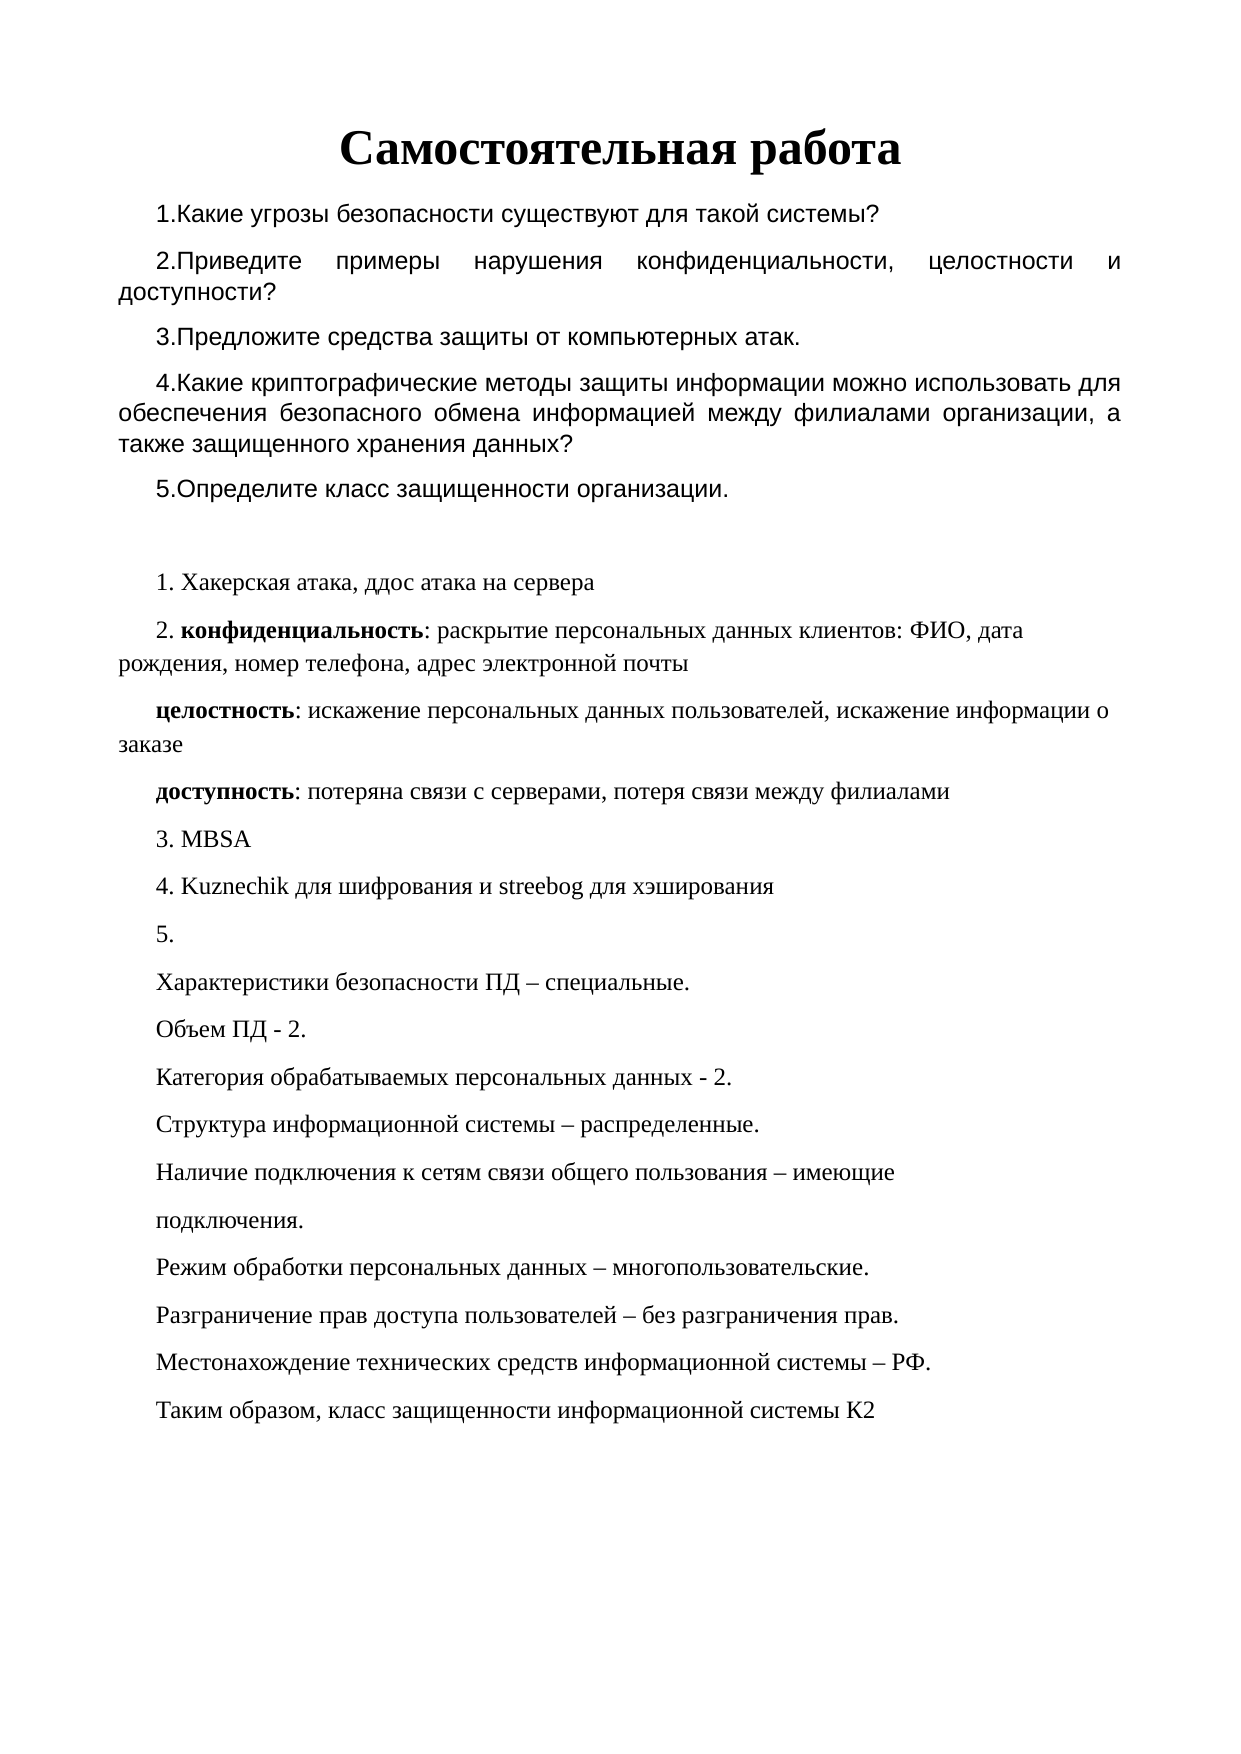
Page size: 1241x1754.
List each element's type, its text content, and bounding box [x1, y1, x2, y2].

text целостность: искажение персональных данных пользователей, искажение информации о заказе [118, 696, 1122, 757]
text Наличие подключения к сетям связи общего пользования – имеющие [118, 1157, 1122, 1186]
text Объем ПД - 2. [118, 1014, 1122, 1043]
text 2.Приведите примеры нарушения конфиденциальности, целостности и доступности? [118, 246, 1122, 306]
text Режим обработки персональных данных – многопользовательские. [118, 1252, 1122, 1281]
text 3. MBSA [118, 824, 1122, 853]
text Местонахождение технических средств информационной системы – РФ. [118, 1347, 1122, 1376]
text подключения. [118, 1205, 1122, 1233]
subtitle Самостоятельная работа [118, 118, 1122, 176]
text 1.Какие угрозы безопасности существуют для такой системы? [118, 199, 1122, 227]
text 5.Определите класс защищенности организации. [118, 474, 1122, 503]
text Таким образом, класс защищенности информационной системы К2 [118, 1395, 1122, 1424]
text 1. Хакерская атака, ддос атака на сервера [118, 567, 1122, 596]
text 2. конфиденциальность: раскрытие персональных данных клиентов: ФИО, дата рождения, номер телефона, адрес электронной почты [118, 615, 1122, 677]
text Категория обрабатываемых персональных данных - 2. [118, 1062, 1122, 1091]
text Характеристики безопасности ПД – специальные. [118, 967, 1122, 995]
text Разграничение прав доступа пользователей – без разграничения прав. [118, 1300, 1122, 1329]
text 4. Kuznechik для шифрования и streebog для хэширования [118, 871, 1122, 900]
text 4.Какие криптографические методы защиты информации можно использовать для обеспечения безопасного обмена информацией между филиалами организации, а также защищенного хранения данных? [118, 368, 1122, 458]
text доступность: потеряна связи с серверами, потеря связи между филиалами [118, 776, 1122, 805]
text 3.Предложите средства защиты от компьютерных атак. [118, 322, 1122, 351]
text Структура информационной системы – распределенные. [118, 1109, 1122, 1138]
text 5. [118, 919, 1122, 948]
